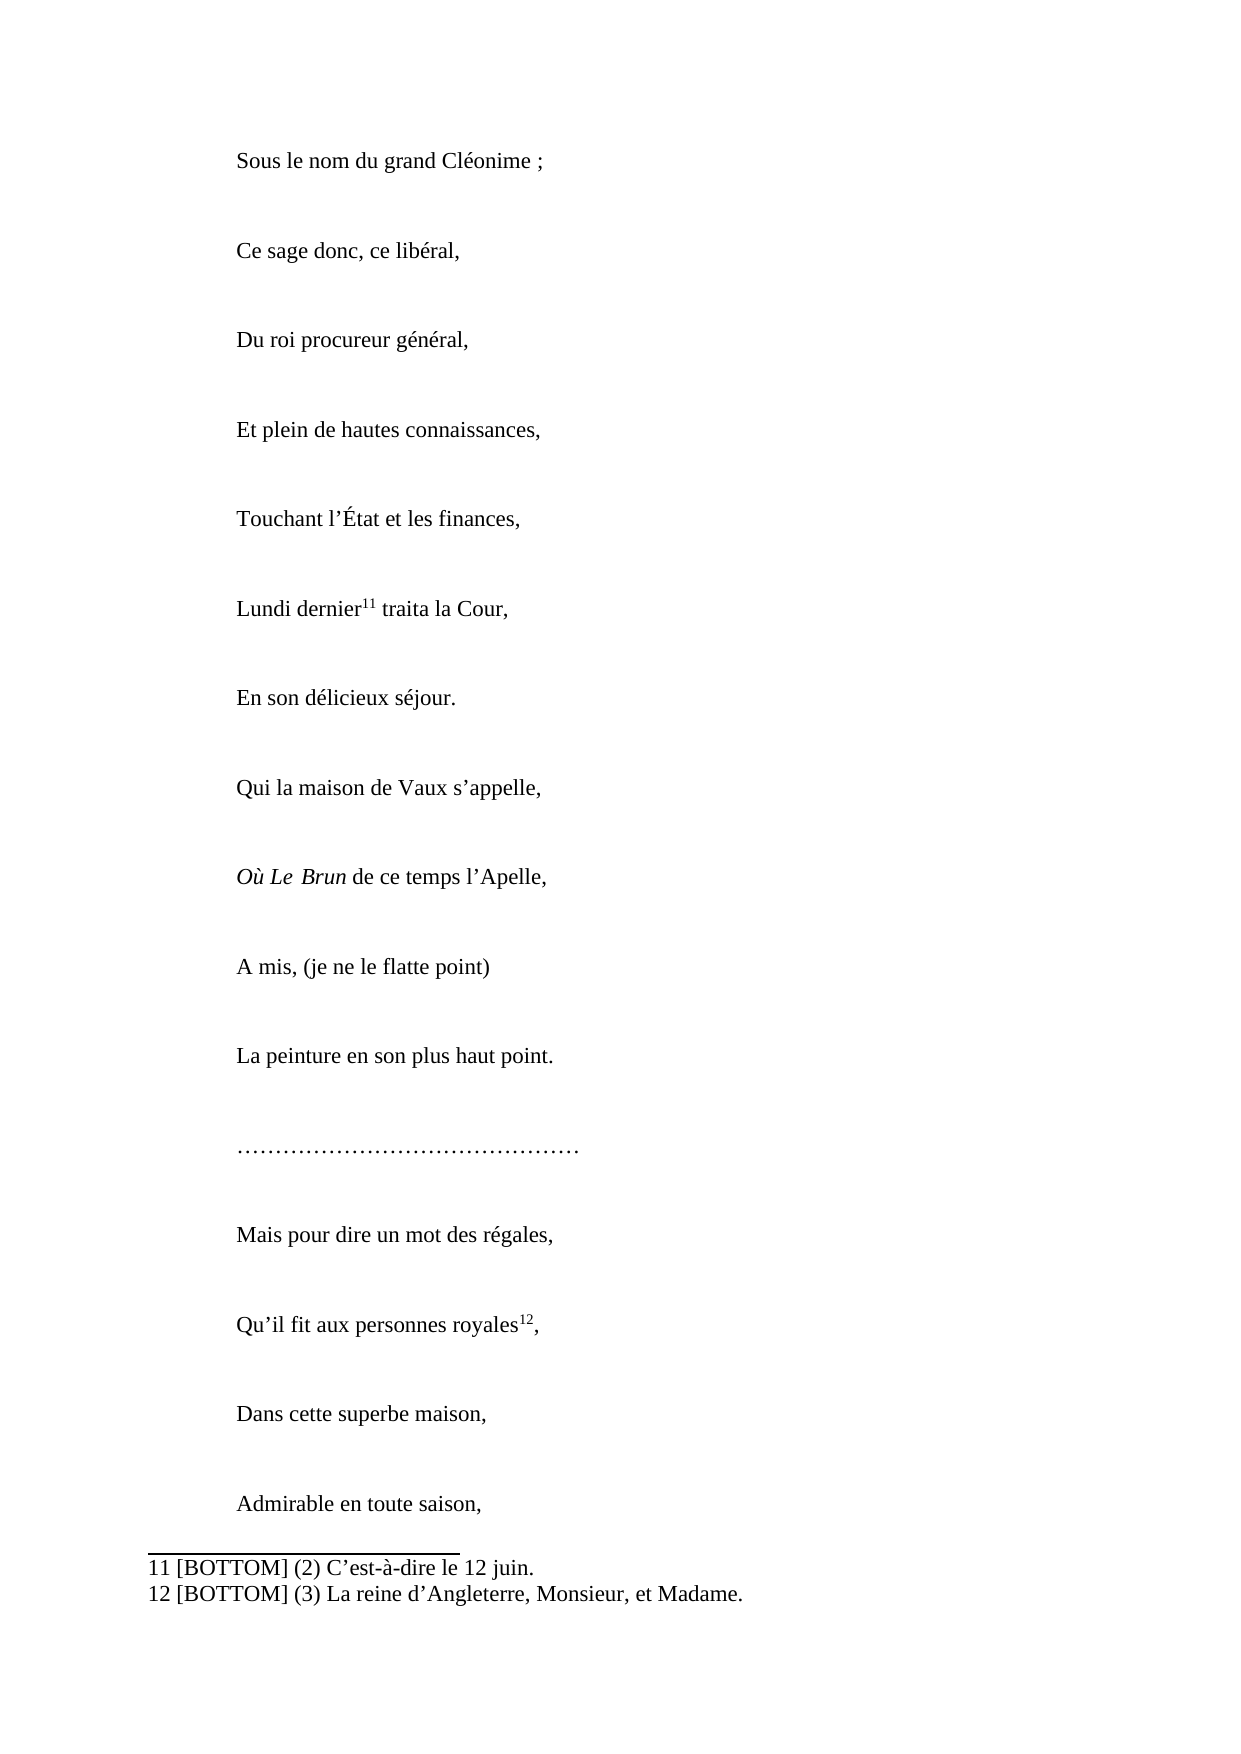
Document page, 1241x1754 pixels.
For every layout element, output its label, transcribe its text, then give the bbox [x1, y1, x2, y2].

text ……………………………………… [236, 1132, 1093, 1158]
text Qui la maison de Vaux s’appelle, [236, 774, 1093, 800]
text Du roi procureur général, [236, 327, 1093, 353]
text Où Le Brun de ce temps l’Apelle, [236, 863, 1093, 890]
text [BOTTOM] (2) C’est-à-dire le 12 juin. [148, 1554, 1093, 1580]
text Dans cette superbe maison, [236, 1400, 1093, 1427]
text Lundi dernier traita la Cour, [236, 595, 1093, 621]
text Admirable en toute saison, [236, 1490, 1093, 1516]
text Ce sage donc, ce libéral, [236, 237, 1093, 263]
text A mis, (je ne le flatte point) [236, 953, 1093, 979]
text Qu’il fit aux personnes royales, [236, 1311, 1093, 1337]
text La peinture en son plus haut point. [236, 1042, 1093, 1069]
text Mais pour dire un mot des régales, [236, 1221, 1093, 1248]
text Touchant l’État et les finances, [236, 506, 1093, 532]
text [BOTTOM] (3) La reine d’Angleterre, Monsieur, et Madame. [148, 1580, 1093, 1606]
text En son délicieux séjour. [236, 684, 1093, 711]
text Sous le nom du grand Cléonime ; [236, 148, 1093, 174]
text Et plein de hautes connaissances, [236, 416, 1093, 442]
